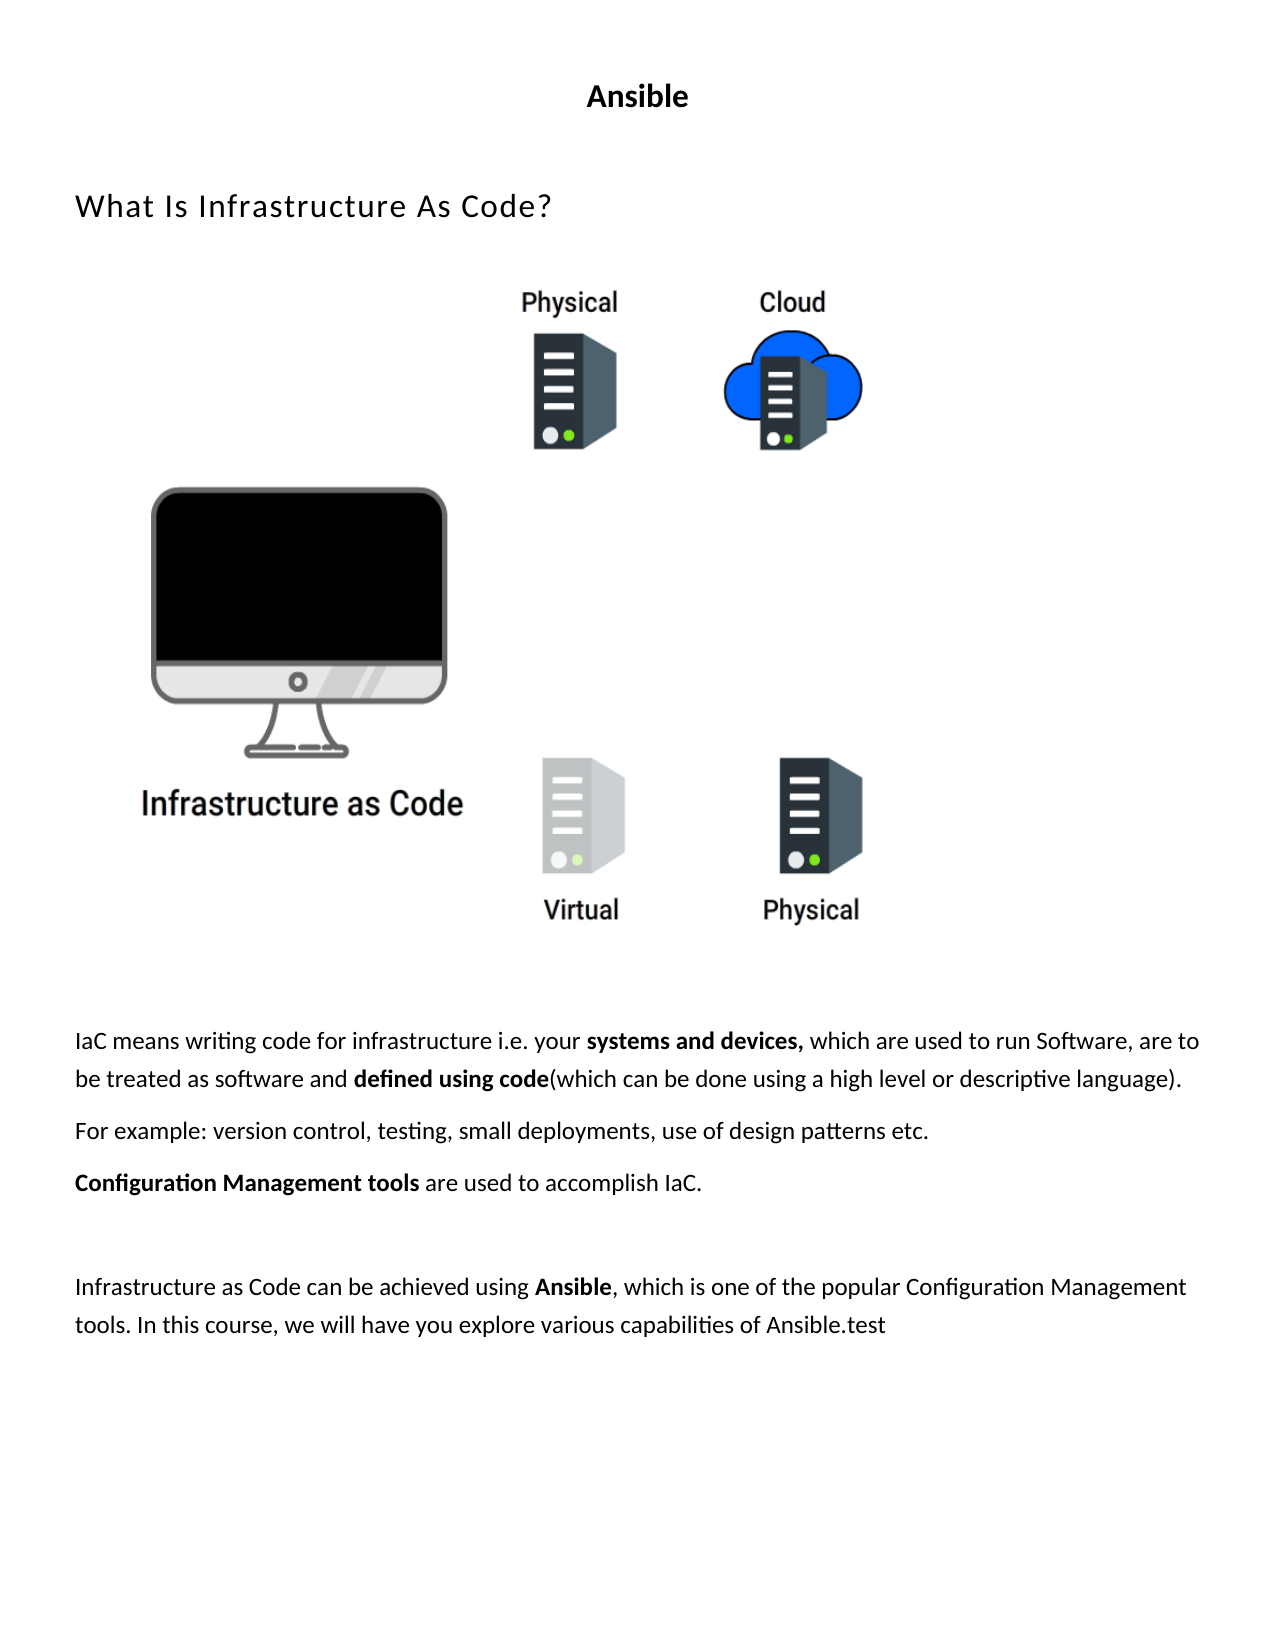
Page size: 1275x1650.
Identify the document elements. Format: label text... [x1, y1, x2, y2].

text Ansible [75, 75, 1200, 116]
text IaC means writing code for infrastructure i.e. your systems and devices, which are used to run Software, are to be treated as software and defined using code(which can be done using a high level or descriptive language). [75, 1018, 1200, 1093]
text Configuration Management tools are used to accomplish IaC. [75, 1160, 1200, 1198]
picture [121, 276, 894, 968]
subtitle What Is Infrastructure As Code? [75, 185, 1200, 226]
text For example: version control, testing, small deployments, use of design patterns etc. [75, 1108, 1200, 1146]
text Infrastructure as Code can be achieved using Ansible, which is one of the popular Configuration Management tools. In this course, we will have you explore various capabilities of Ansible.test [75, 1264, 1200, 1339]
